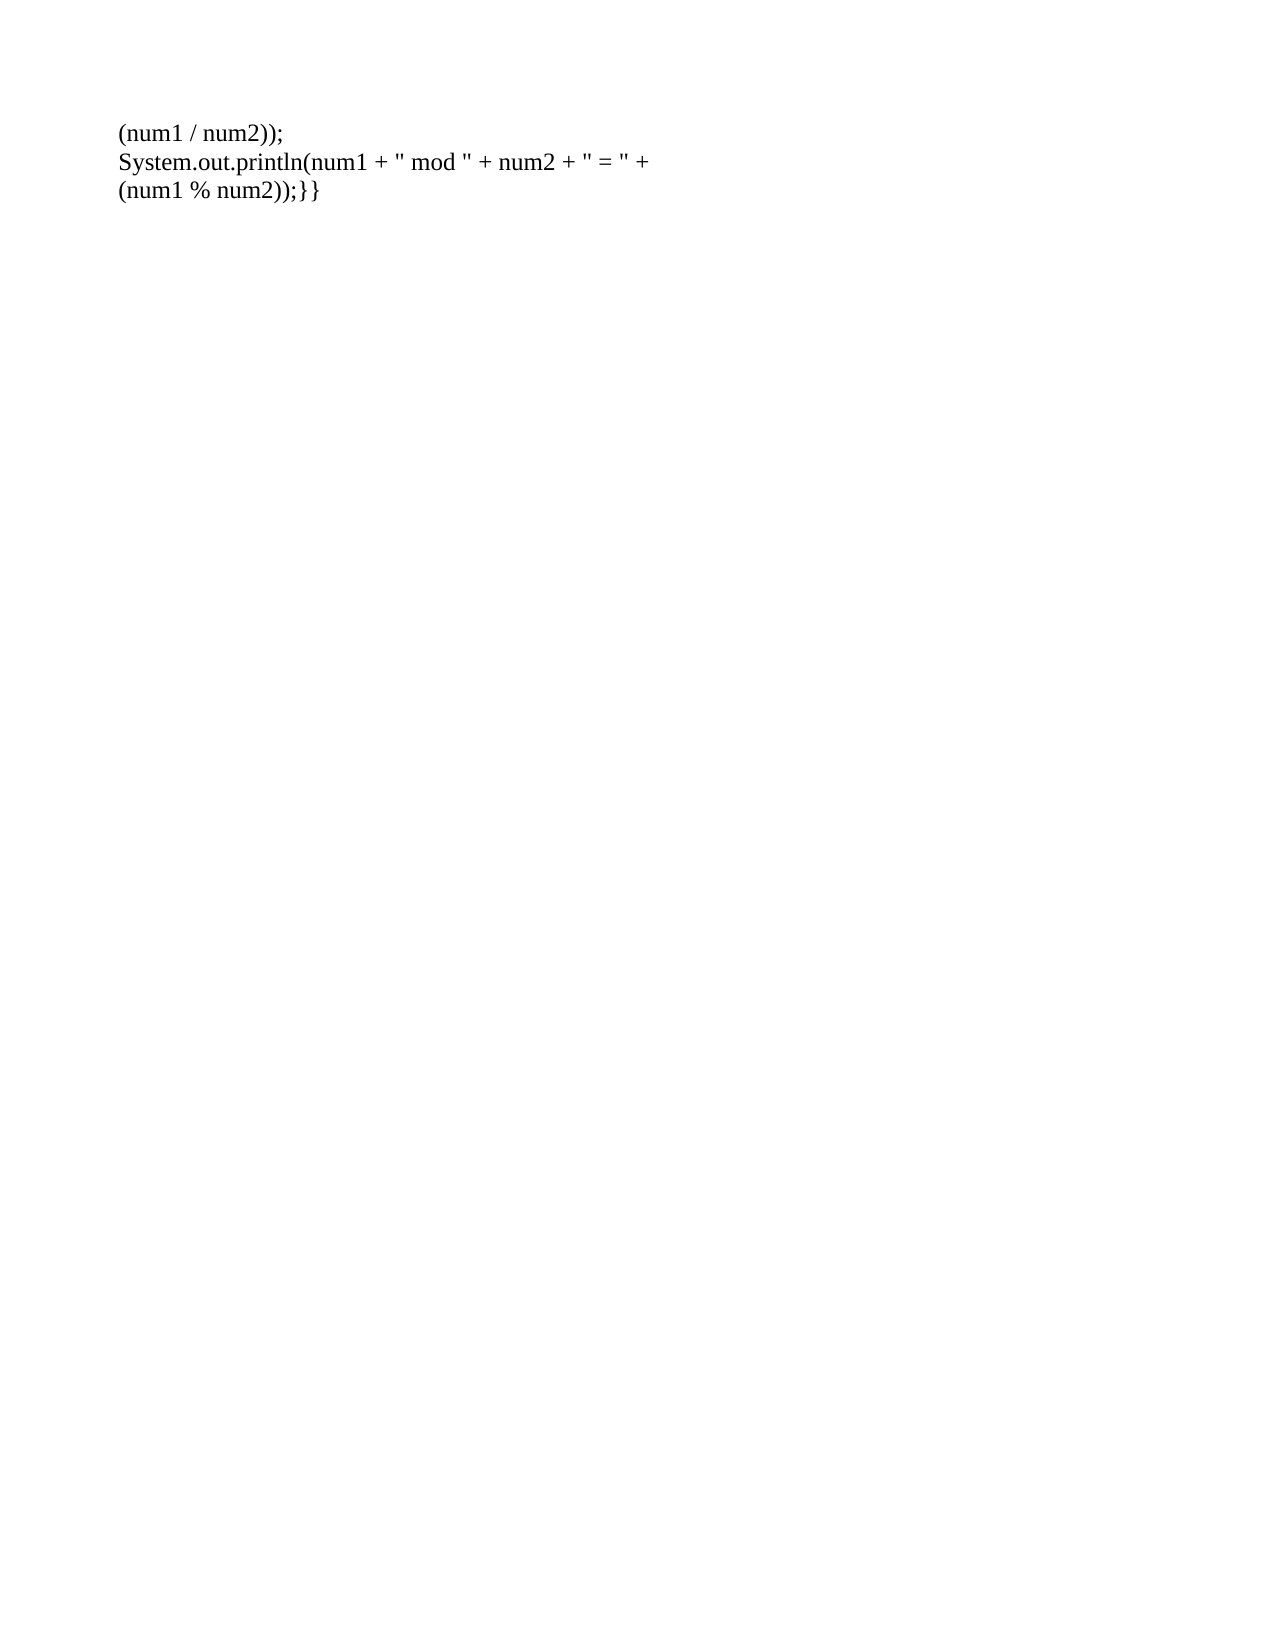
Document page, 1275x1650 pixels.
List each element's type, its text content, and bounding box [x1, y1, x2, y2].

text System.out.println(num1 + " mod " + num2 + " = " + [118, 147, 1157, 176]
text (num1 / num2)); [118, 118, 1157, 147]
text (num1 % num2));}} [118, 176, 1157, 204]
